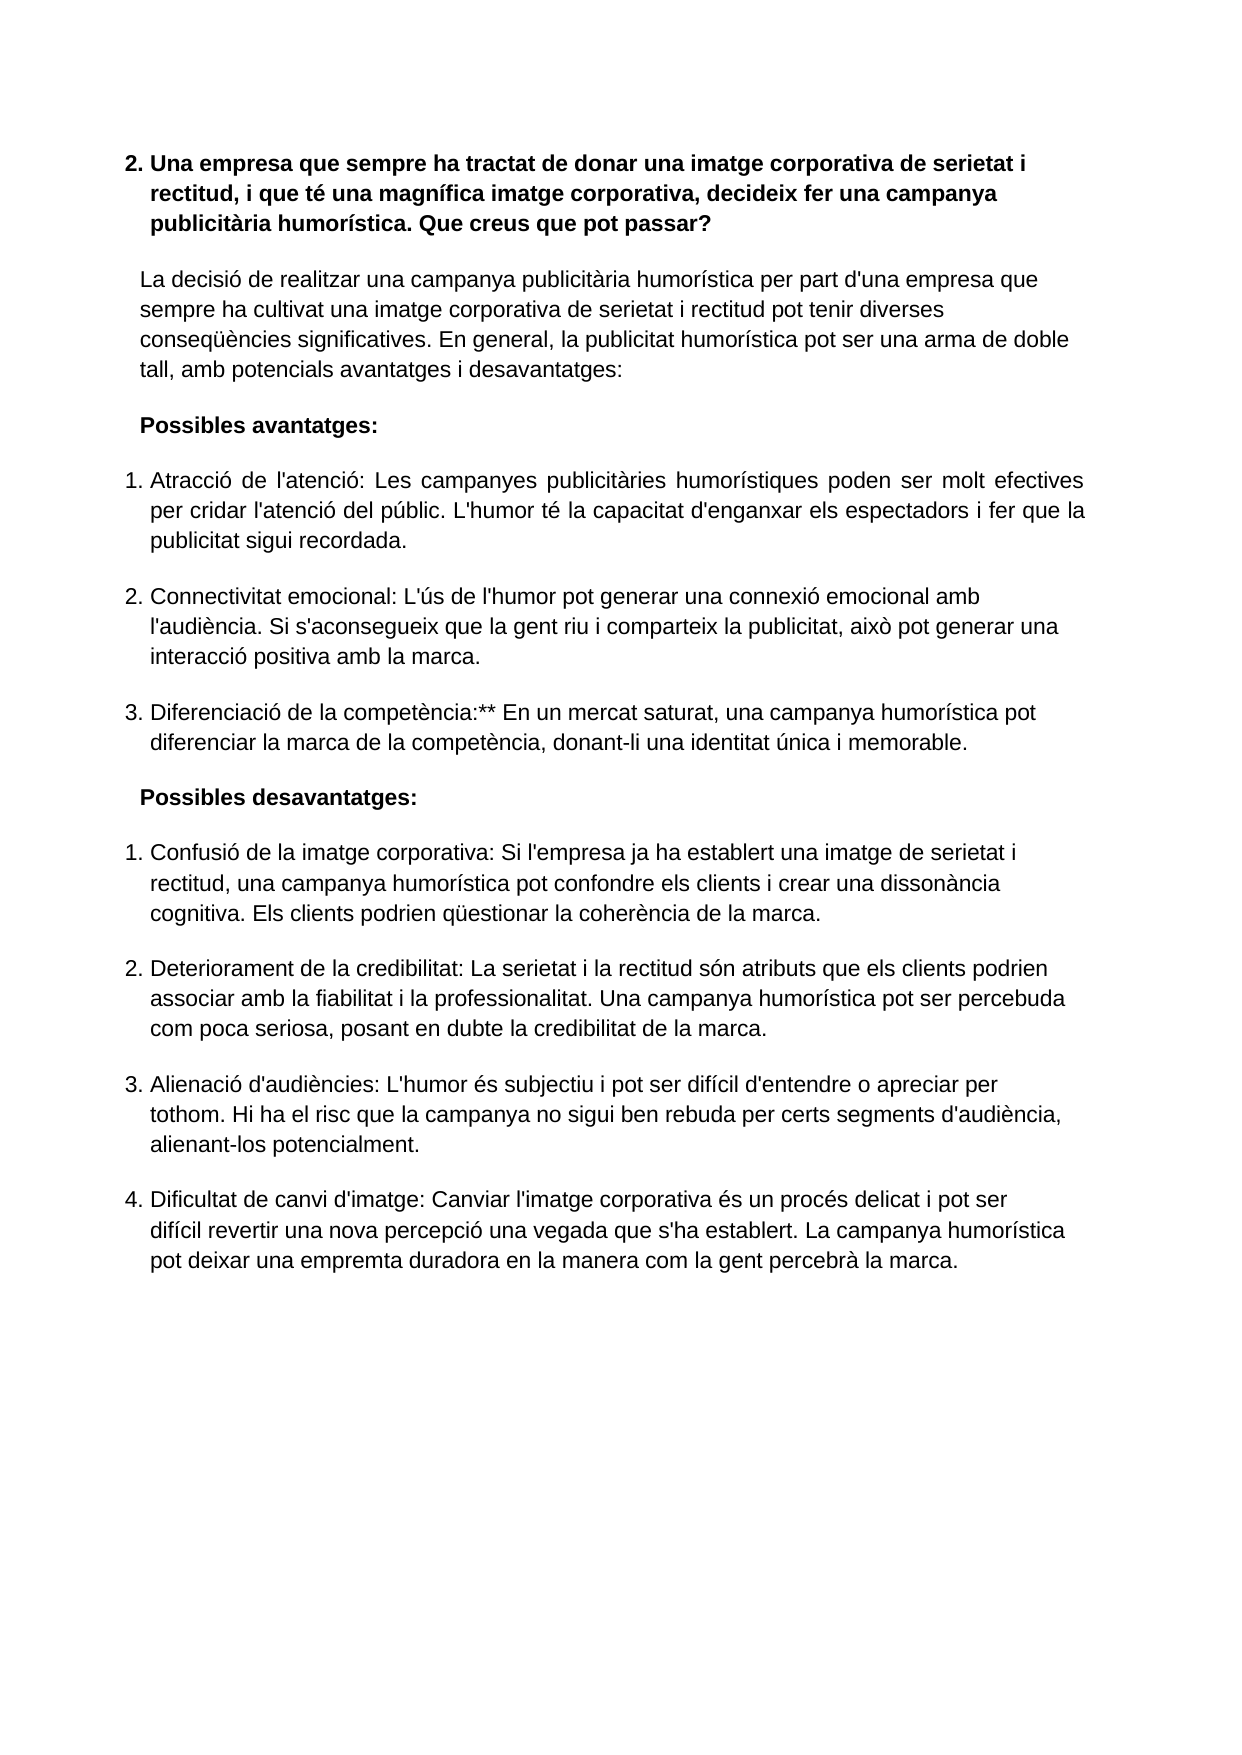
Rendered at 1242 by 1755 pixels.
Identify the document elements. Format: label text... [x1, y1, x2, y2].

subtitle Possibles desavantatges: [139, 784, 1100, 810]
list Una empresa que sempre ha tractat de donar una imatge corporativa de serietat i rectitud, i que té una magnífica imatge corporativa, decideix fer una campanya publicitària humorística. Que creus que pot passar? [139, 150, 1059, 237]
list Diferenciació de la competència:** En un mercat saturat, una campanya humorística pot diferenciar la marca de la competència, donant-li una identitat única i memorable. [139, 698, 1066, 755]
list Confusió de la imatge corporativa: Si l'empresa ja ha establert una imatge de serietat i rectitud, una campanya humorística pot confondre els clients i crear una dissonància cognitiva. Els clients podrien qüestionar la coherència de la marca. [139, 839, 1049, 926]
subtitle Possibles avantatges: [139, 412, 1100, 438]
list Alienació d'audiències: L'humor és subjectiu i pot ser difícil d'entendre o apreciar per tothom. Hi ha el risc que la campanya no sigui ben rebuda per certs segments d'audiència, alienant-los potencialment. [139, 1071, 1070, 1157]
list Atracció de l'atenció: Les campanyes publicitàries humorístiques poden ser molt efectives per cridar l'atenció del públic. L'humor té la capacitat d'enganxar els espectadors i fer que la publicitat sigui recordada. [139, 467, 1085, 554]
list Dificultat de canvi d'imatge: Canviar l'imatge corporativa és un procés delicat i pot ser difícil revertir una nova percepció una vegada que s'ha establert. La campanya humorística pot deixar una empremta duradora en la manera com la gent percebrà la marca. [139, 1186, 1070, 1273]
text La decisió de realitzar una campanya publicitària humorística per part d'una empresa que sempre ha cultivat una imatge corporativa de serietat i rectitud pot tenir diverses conseqüències significatives. En general, la publicitat humorística pot ser una arma de doble tall, amb potencials avantatges i desavantatges: [139, 266, 1082, 383]
list Connectivitat emocional: L'ús de l'humor pot generar una connexió emocional amb l'audiència. Si s'aconsegueix que la gent riu i comparteix la publicitat, això pot generar una interacció positiva amb la marca. [139, 583, 1066, 669]
list Deteriorament de la credibilitat: La serietat i la rectitud són atributs que els clients podrien associar amb la fiabilitat i la professionalitat. Una campanya humorística pot ser percebuda com poca seriosa, posant en dubte la credibilitat de la marca. [139, 955, 1082, 1042]
